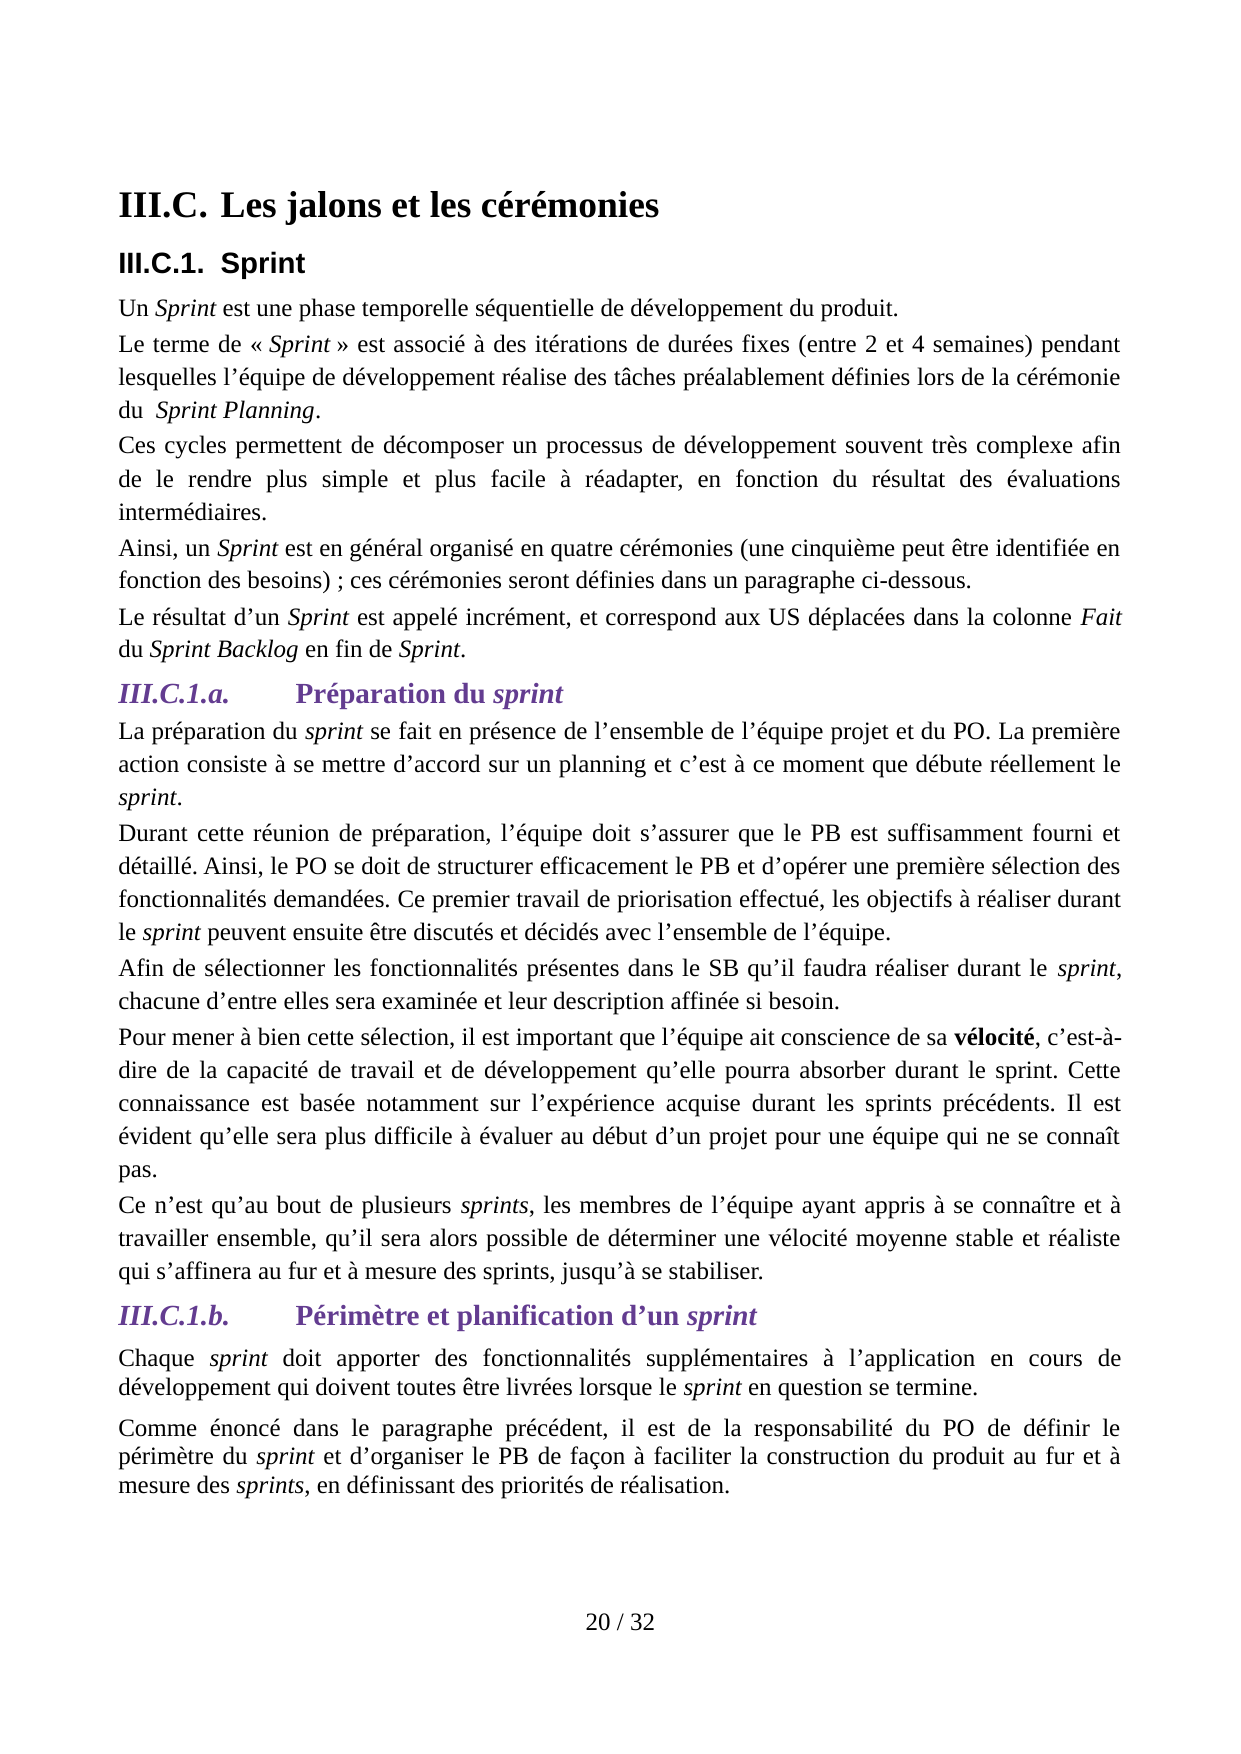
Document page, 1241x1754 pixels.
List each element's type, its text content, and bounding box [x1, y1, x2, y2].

text Un Sprint est une phase temporelle séquentielle de développement du produit. [118, 293, 1122, 321]
text Ce n’est qu’au bout de plusieurs sprints, les membres de l’équipe ayant appris à se connaître et à travailler ensemble, qu’il sera alors possible de déterminer une vélocité moyenne stable et réaliste qui s’affinera au fur et à mesure des sprints, jusqu’à se stabiliser. [118, 1190, 1122, 1285]
subtitle Les jalons et les cérémonies [118, 182, 1122, 225]
text Comme énoncé dans le paragraphe précédent, il est de la responsabilité du PO de définir le périmètre du sprint et d’organiser le PB de façon à faciliter la construction du produit au fur et à mesure des sprints, en définissant des priorités de réalisation. [118, 1413, 1122, 1499]
text Afin de sélectionner les fonctionnalités présentes dans le SB qu’il faudra réaliser durant le sprint, chacune d’entre elles sera examinée et leur description affinée si besoin. [118, 953, 1122, 1015]
text Durant cette réunion de préparation, l’équipe doit s’assurer que le PB est suffisamment fourni et détaillé. Ainsi, le PO se doit de structurer efficacement le PB et d’opérer une première sélection des fonctionnalités demandées. Ce premier travail de priorisation effectué, les objectifs à réaliser durant le sprint peuvent ensuite être discutés et décidés avec l’ensemble de l’équipe. [118, 818, 1122, 946]
text Ces cycles permettent de décomposer un processus de développement souvent très complexe afin de le rendre plus simple et plus facile à réadapter, en fonction du résultat des évaluations intermédiaires. [118, 431, 1122, 525]
text La préparation du sprint se fait en présence de l’ensemble de l’équipe projet et du PO. La première action consiste à se mettre d’accord sur un planning et c’est à ce moment que débute réellement le sprint. [118, 716, 1122, 811]
text Chaque sprint doit apporter des fonctionnalités supplémentaires à l’application en cours de développement qui doivent toutes être livrées lorsque le sprint en question se termine. [118, 1343, 1122, 1401]
text Pour mener à bien cette sélection, il est important que l’équipe ait conscience de sa vélocité, c’est-à-dire de la capacité de travail et de développement qu’elle pourra absorber durant le sprint. Cette connaissance est basée notamment sur l’expérience acquise durant les sprints précédents. Il est évident qu’elle sera plus difficile à évaluer au début d’un projet pour une équipe qui ne se connaît pas. [118, 1022, 1122, 1183]
text Ainsi, un Sprint est en général organisé en quatre cérémonies (une cinquième peut être identifiée en fonction des besoins) ; ces cérémonies seront définies dans un paragraphe ci-dessous. [118, 533, 1122, 594]
subtitle Périmètre et planification d’un sprint [118, 1298, 1122, 1331]
text Le terme de « Sprint » est associé à des itérations de durées fixes (entre 2 et 4 semaines) pendant lesquelles l’équipe de développement réalise des tâches préalablement définies lors de la cérémonie du Sprint Planning. [118, 329, 1122, 423]
text Le résultat d’un Sprint est appelé incrément, et correspond aux US déplacées dans la colonne Fait du Sprint Backlog en fin de Sprint. [118, 602, 1122, 663]
subtitle Préparation du sprint [118, 676, 1122, 710]
subtitle Sprint [118, 246, 1122, 280]
